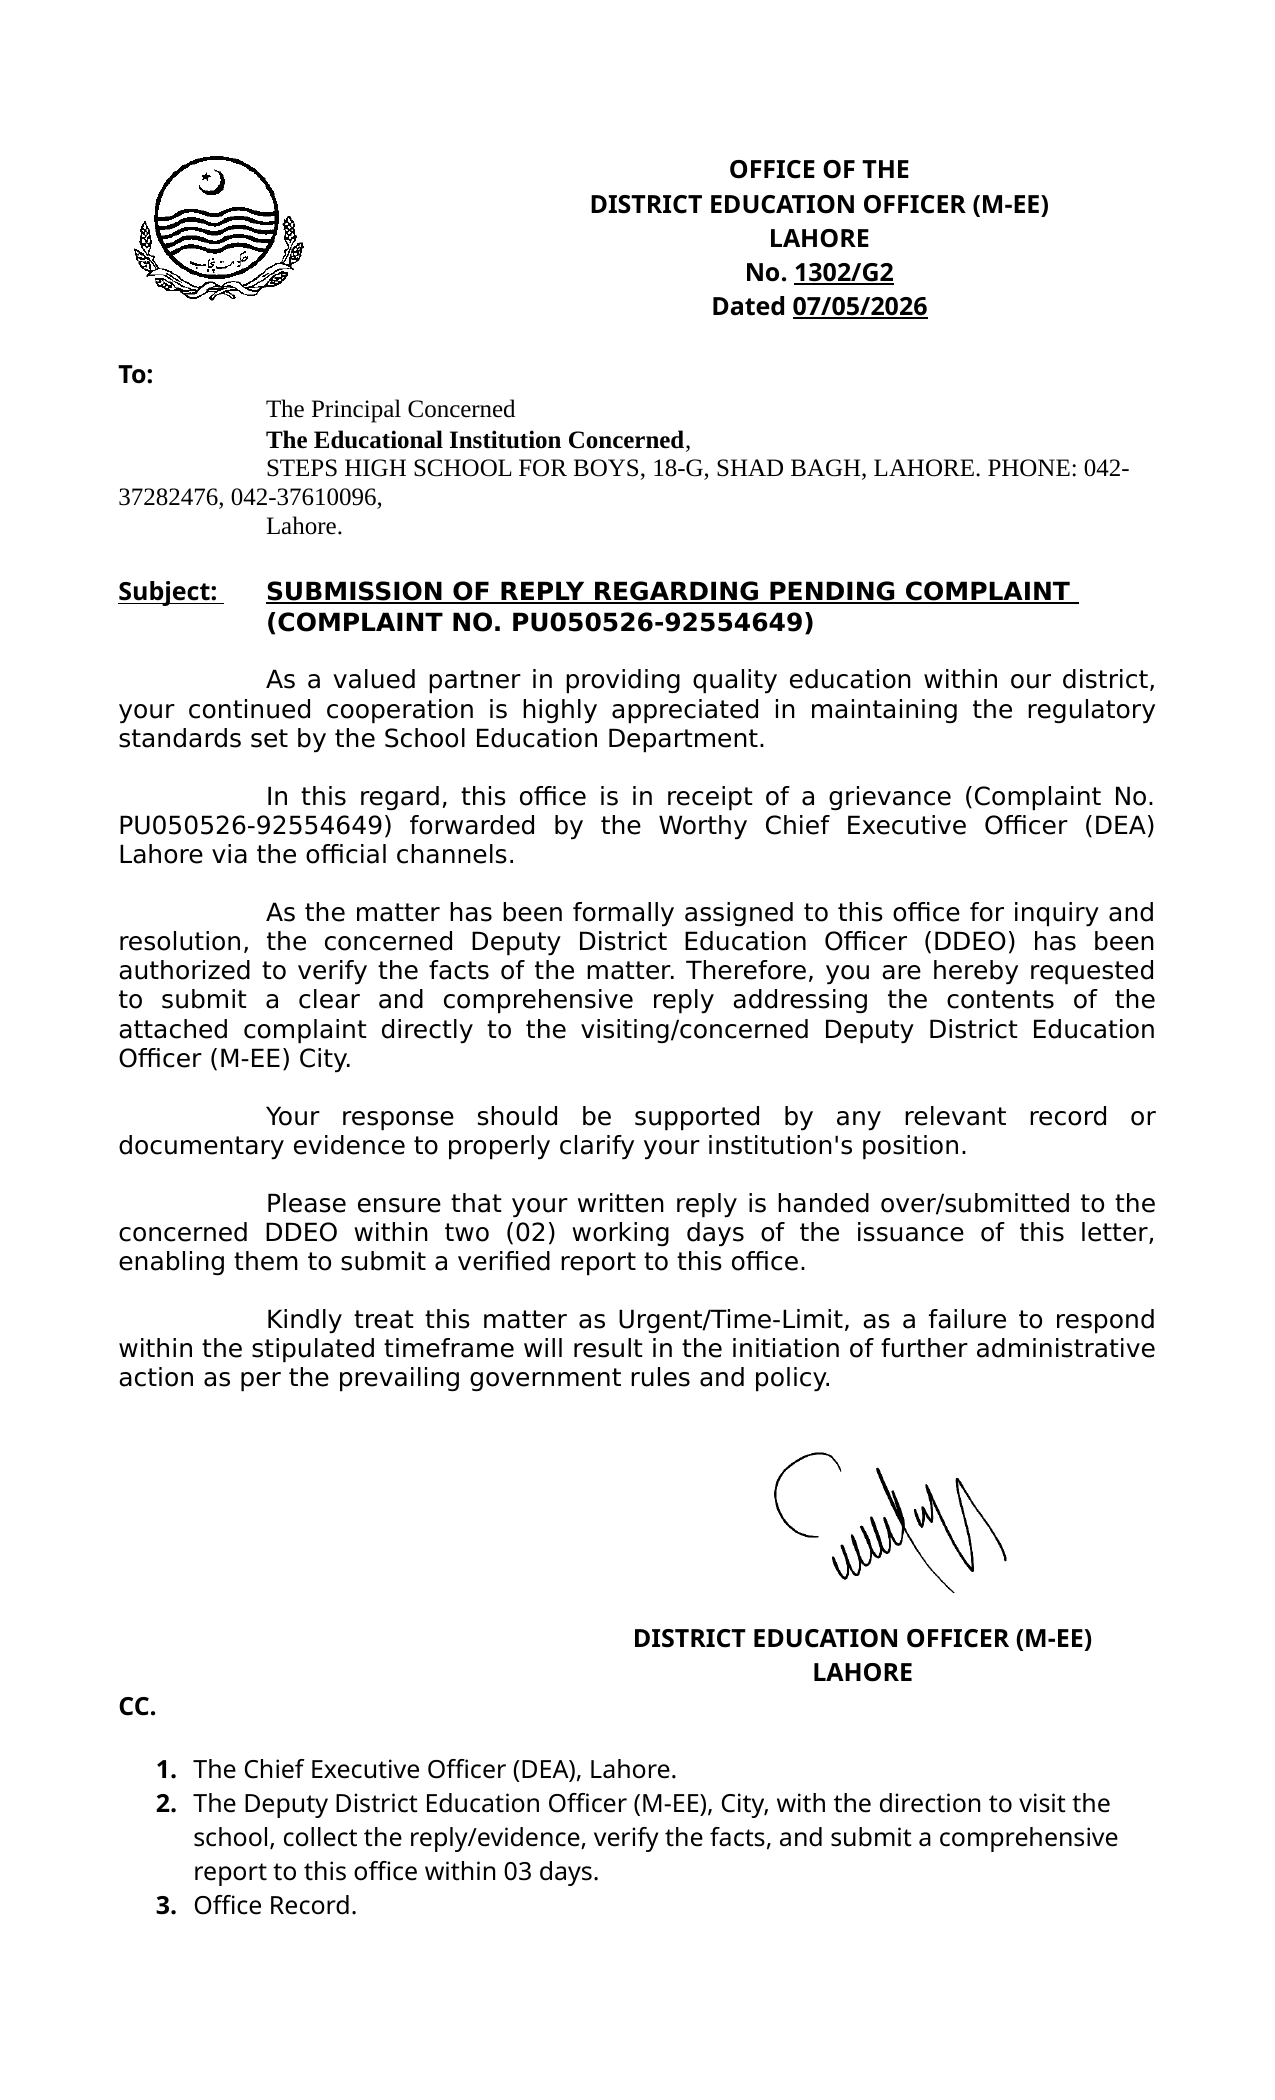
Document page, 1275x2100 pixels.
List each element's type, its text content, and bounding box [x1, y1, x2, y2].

text The Educational Institution Concerned, [118, 425, 1157, 453]
picture [130, 152, 308, 307]
table_header OFFICE OF THE DISTRICT EDUCATION OFFICER (M-EE) LAHORE No. 1302/G2 Dated 07/05/2026 [373, 152, 1116, 322]
text As a valued partner in providing quality education within our district, your continued cooperation is highly appreciated in maintaining the regulatory standards set by the School Education Department. [118, 666, 1157, 753]
picture [786, 1449, 1027, 1596]
text Subject: SUBMISSION OF REPLY REGARDING PENDING COMPLAINT (COMPLAINT NO. PU050526-92554649) [118, 574, 1157, 637]
text STEPS HIGH SCHOOL FOR BOYS, 18-G, SHAD BAGH, LAHORE. PHONE: 042-37282476, 042-37610096, [118, 453, 1157, 511]
table_header [118, 152, 373, 322]
text As the matter has been formally assigned to this office for inquiry and resolution, the concerned Deputy District Education Officer (DDEO) has been authorized to verify the facts of the matter. Therefore, you are hereby requested to submit a clear and comprehensive reply addressing the contents of the attached complaint directly to the visiting/concerned Deputy District Education Officer (M-EE) City. [118, 898, 1157, 1073]
text Lahore. [118, 511, 1157, 540]
text CC. [118, 1689, 1157, 1723]
list The Deputy District Education Officer (M-EE), City, with the direction to visit the school, collect the reply/evidence, verify the facts, and submit a comprehensive report to this office within 03 days. [156, 1786, 1157, 1888]
list The Chief Executive Officer (DEA), Lahore. [156, 1752, 1157, 1786]
text Your response should be supported by any relevant record or documentary evidence to properly clarify your institution's position. [118, 1102, 1157, 1160]
text Please ensure that your written reply is handed over/submitted to the concerned DDEO within two (02) working days of the issuance of this letter, enabling them to submit a verified report to this office. [118, 1189, 1157, 1277]
text Kindly treat this matter as Urgent/Time-Limit, as a failure to respond within the stipulated timeframe will result in the initiation of further administrative action as per the prevailing government rules and policy. [118, 1305, 1157, 1393]
text LAHORE [568, 1655, 1157, 1689]
list Office Record. [156, 1888, 1157, 1922]
text In this regard, this office is in receipt of a grievance (Complaint No. PU050526-92554649) forwarded by the Worthy Chief Executive Officer (DEA) Lahore via the official channels. [118, 782, 1157, 869]
text To: [118, 357, 1157, 391]
text DISTRICT EDUCATION OFFICER (M-EE) [568, 1621, 1157, 1655]
text The Principal Concerned [118, 391, 1157, 425]
